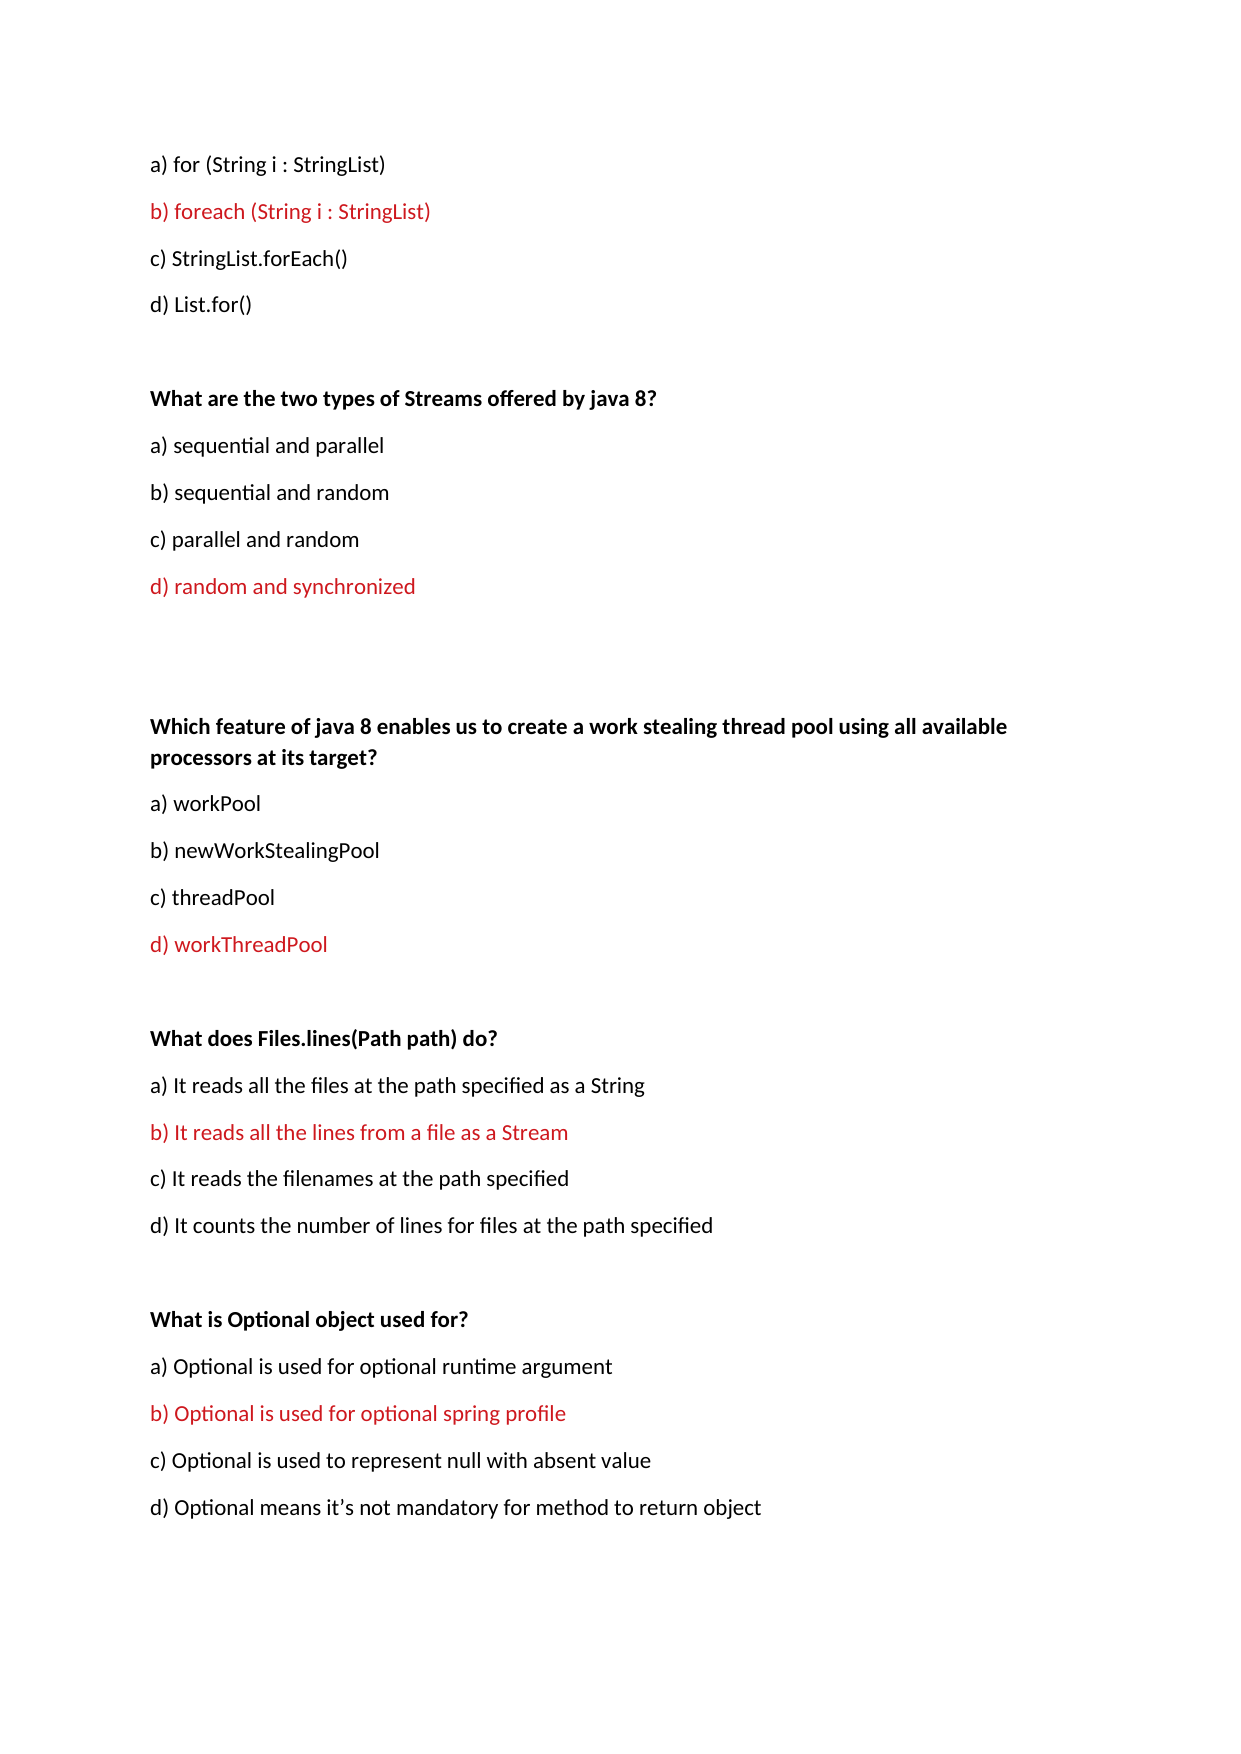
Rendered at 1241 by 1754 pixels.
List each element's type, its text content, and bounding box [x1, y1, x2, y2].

text c) It reads the filenames at the path specified [150, 1164, 1090, 1193]
text c) parallel and random [150, 525, 1090, 553]
text a) sequential and parallel [150, 431, 1090, 459]
text d) workThreadPool [150, 930, 1090, 958]
text d) Optional means it’s not mandatory for method to return object [150, 1493, 1090, 1521]
text a) for (String i : StringList) [150, 150, 1090, 178]
text b) foreach (String i : StringList) [150, 197, 1090, 225]
text a) It reads all the files at the path specified as a String [150, 1071, 1090, 1099]
text b) sequential and random [150, 478, 1090, 506]
text a) Optional is used for optional runtime argument [150, 1352, 1090, 1380]
text b) newWorkStealingPool [150, 836, 1090, 864]
text c) threadPool [150, 883, 1090, 911]
text d) List.for() [150, 291, 1090, 319]
text b) It reads all the lines from a file as a Stream [150, 1118, 1090, 1146]
text a) workPool [150, 789, 1090, 818]
text b) Optional is used for optional spring profile [150, 1399, 1090, 1427]
text c) Optional is used to represent null with absent value [150, 1446, 1090, 1474]
text Which feature of java 8 enables us to create a work stealing thread pool using all available processors at its target? [150, 712, 1090, 771]
text What are the two types of Streams offered by java 8? [150, 384, 1090, 412]
text What is Optional object used for? [150, 1305, 1090, 1333]
text d) random and synchronized [150, 572, 1090, 600]
text c) StringList.forEach() [150, 244, 1090, 272]
text What does Files.lines(Path path) do? [150, 1024, 1090, 1052]
text d) It counts the number of lines for files at the path specified [150, 1211, 1090, 1239]
